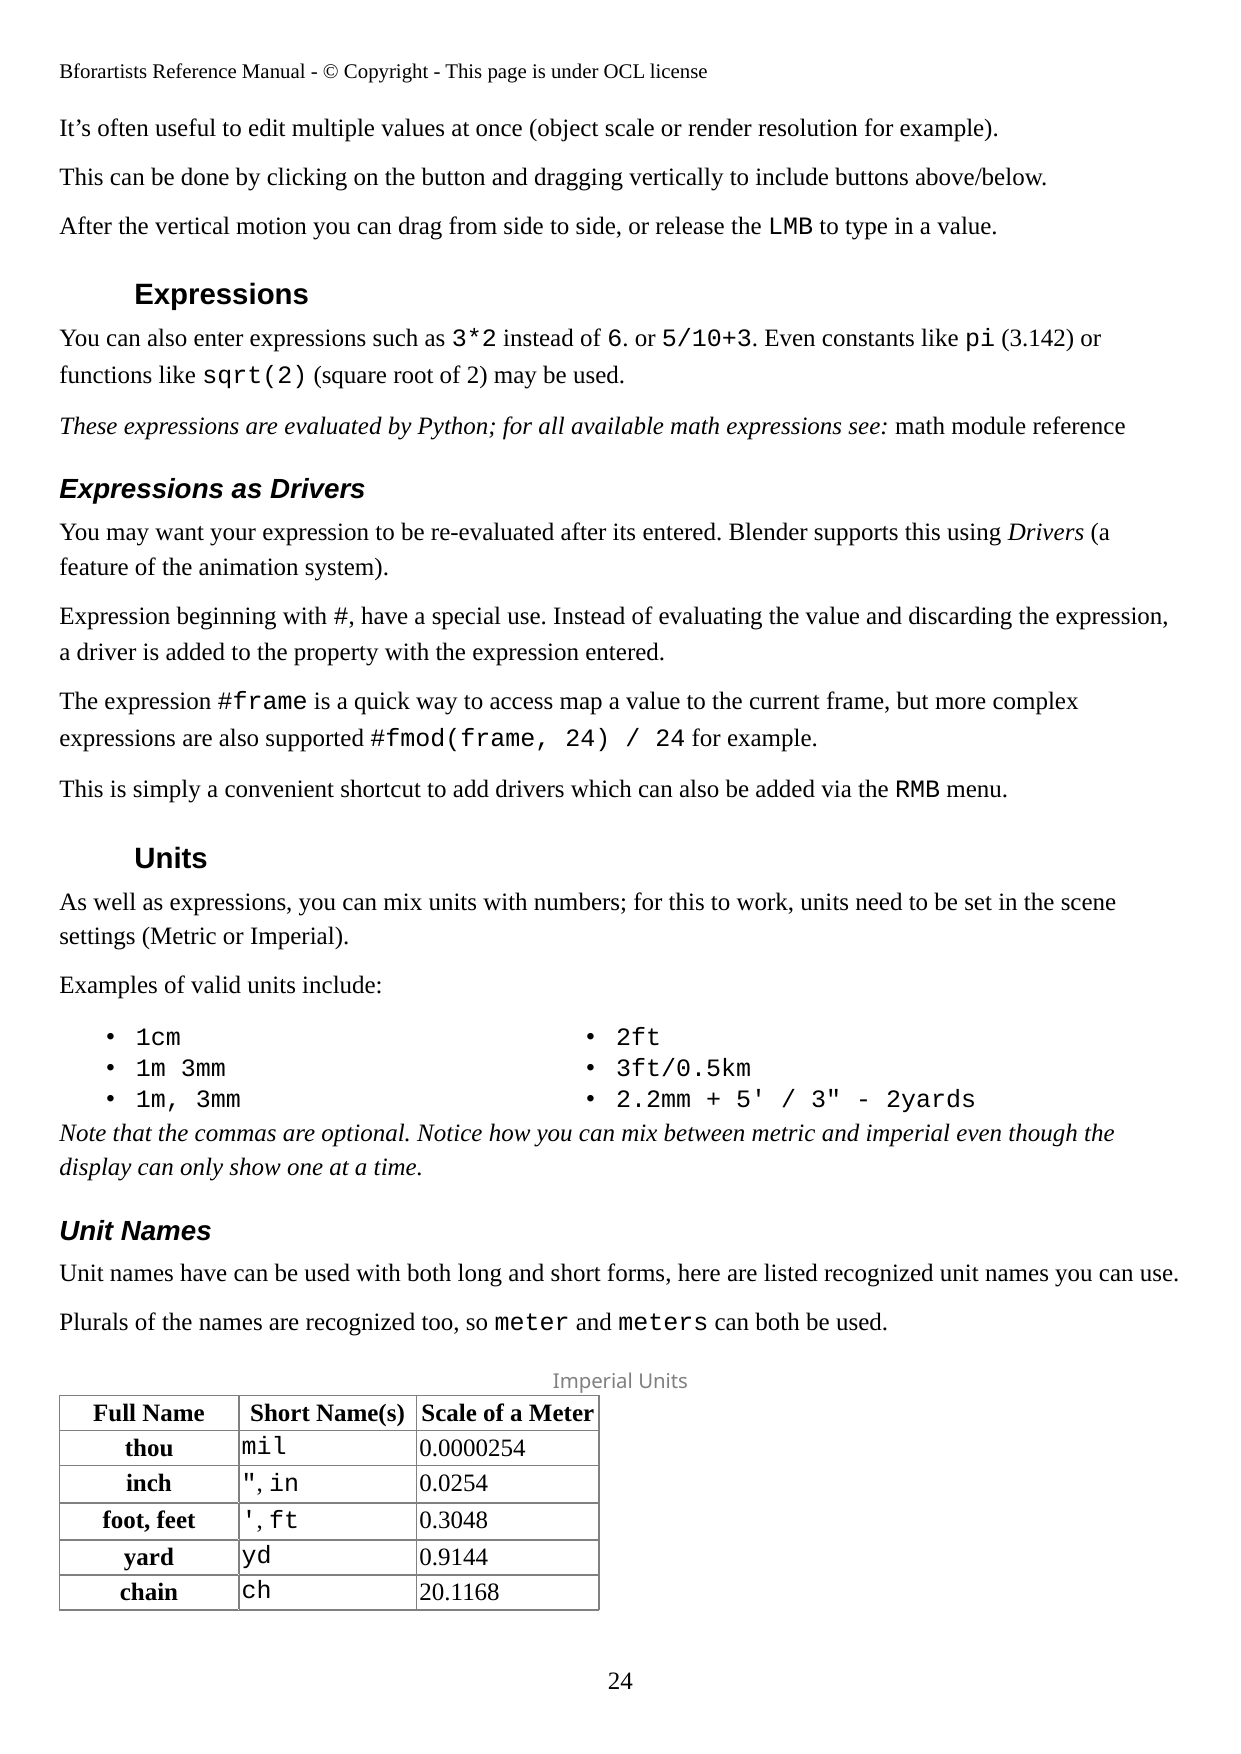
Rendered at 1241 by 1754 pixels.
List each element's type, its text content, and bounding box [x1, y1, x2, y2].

table_cell yd [240, 1541, 416, 1574]
text Imperial Units [59, 1364, 1181, 1395]
table_cell 0.0254 [417, 1466, 598, 1502]
table_cell ch [240, 1576, 416, 1609]
subtitle Unit Names [59, 1214, 1181, 1246]
text As well as expressions, you can mix units with numbers; for this to work, units need to be set in the scene settings (Metric or Imperial). [59, 887, 1181, 950]
text You may want your expression to be re-evaluated after its entered. Blender supports this using Drivers (a feature of the animation system). [59, 517, 1181, 580]
text Unit names have can be used with both long and short forms, here are listed recognized unit names you can use. [59, 1258, 1181, 1287]
text You can also enter expressions such as 3*2 instead of 6. or 5/10+3. Even constants like pi (3.142) or functions like sqrt(2) (square root of 2) may be used. [59, 323, 1181, 391]
text Plurals of the names are recognized too, so meter and meters can both be used. [59, 1307, 1181, 1338]
table_cell yard [60, 1541, 238, 1574]
table_cell mil [240, 1431, 416, 1465]
table_header Full Name [60, 1396, 238, 1430]
subtitle Expressions as Drivers [59, 473, 1181, 505]
subtitle Units [59, 841, 1181, 874]
text This can be done by clicking on the button and dragging vertically to include buttons above/below. [59, 162, 1181, 190]
text Note that the commas are optional. Notice how you can mix between metric and imperial even though the display can only show one at a time. [59, 1118, 1181, 1181]
table_cell chain [60, 1576, 238, 1609]
table_cell 0.3048 [417, 1504, 598, 1539]
table_header 2ft 3ft/0.5km 2.2mm + 5' / 3" - 2yards [539, 1020, 1122, 1118]
text After the vertical motion you can drag from side to side, or release the LMB to type in a value. [59, 211, 1181, 242]
table_cell ", in [240, 1466, 416, 1502]
table_cell 0.0000254 [417, 1431, 598, 1465]
text Examples of valid units include: [59, 970, 1181, 999]
table_cell thou [60, 1431, 238, 1465]
table_header Scale of a Meter [417, 1396, 598, 1430]
table_cell ', ft [240, 1504, 416, 1539]
table_cell inch [60, 1466, 238, 1502]
table_cell 0.9144 [417, 1541, 598, 1574]
table_header 1cm 1m 3mm 1m, 3mm [59, 1020, 539, 1118]
text It’s often useful to edit multiple values at once (object scale or render resolution for example). [59, 113, 1181, 141]
text These expressions are evaluated by Python; for all available math expressions see: math module reference [59, 411, 1181, 440]
table_cell 20.1168 [417, 1576, 598, 1609]
text This is simply a convenient shortcut to add drivers which can also be added via the RMB menu. [59, 774, 1181, 805]
table_header Short Name(s) [240, 1396, 416, 1430]
table_cell foot, feet [60, 1504, 238, 1539]
text The expression #frame is a quick way to access map a value to the current frame, but more complex expressions are also supported #fmod(frame, 24) / 24 for example. [59, 686, 1181, 754]
subtitle Expressions [59, 277, 1181, 311]
text Expression beginning with #, have a special use. Instead of evaluating the value and discarding the expression, a driver is added to the property with the expression entered. [59, 601, 1181, 666]
